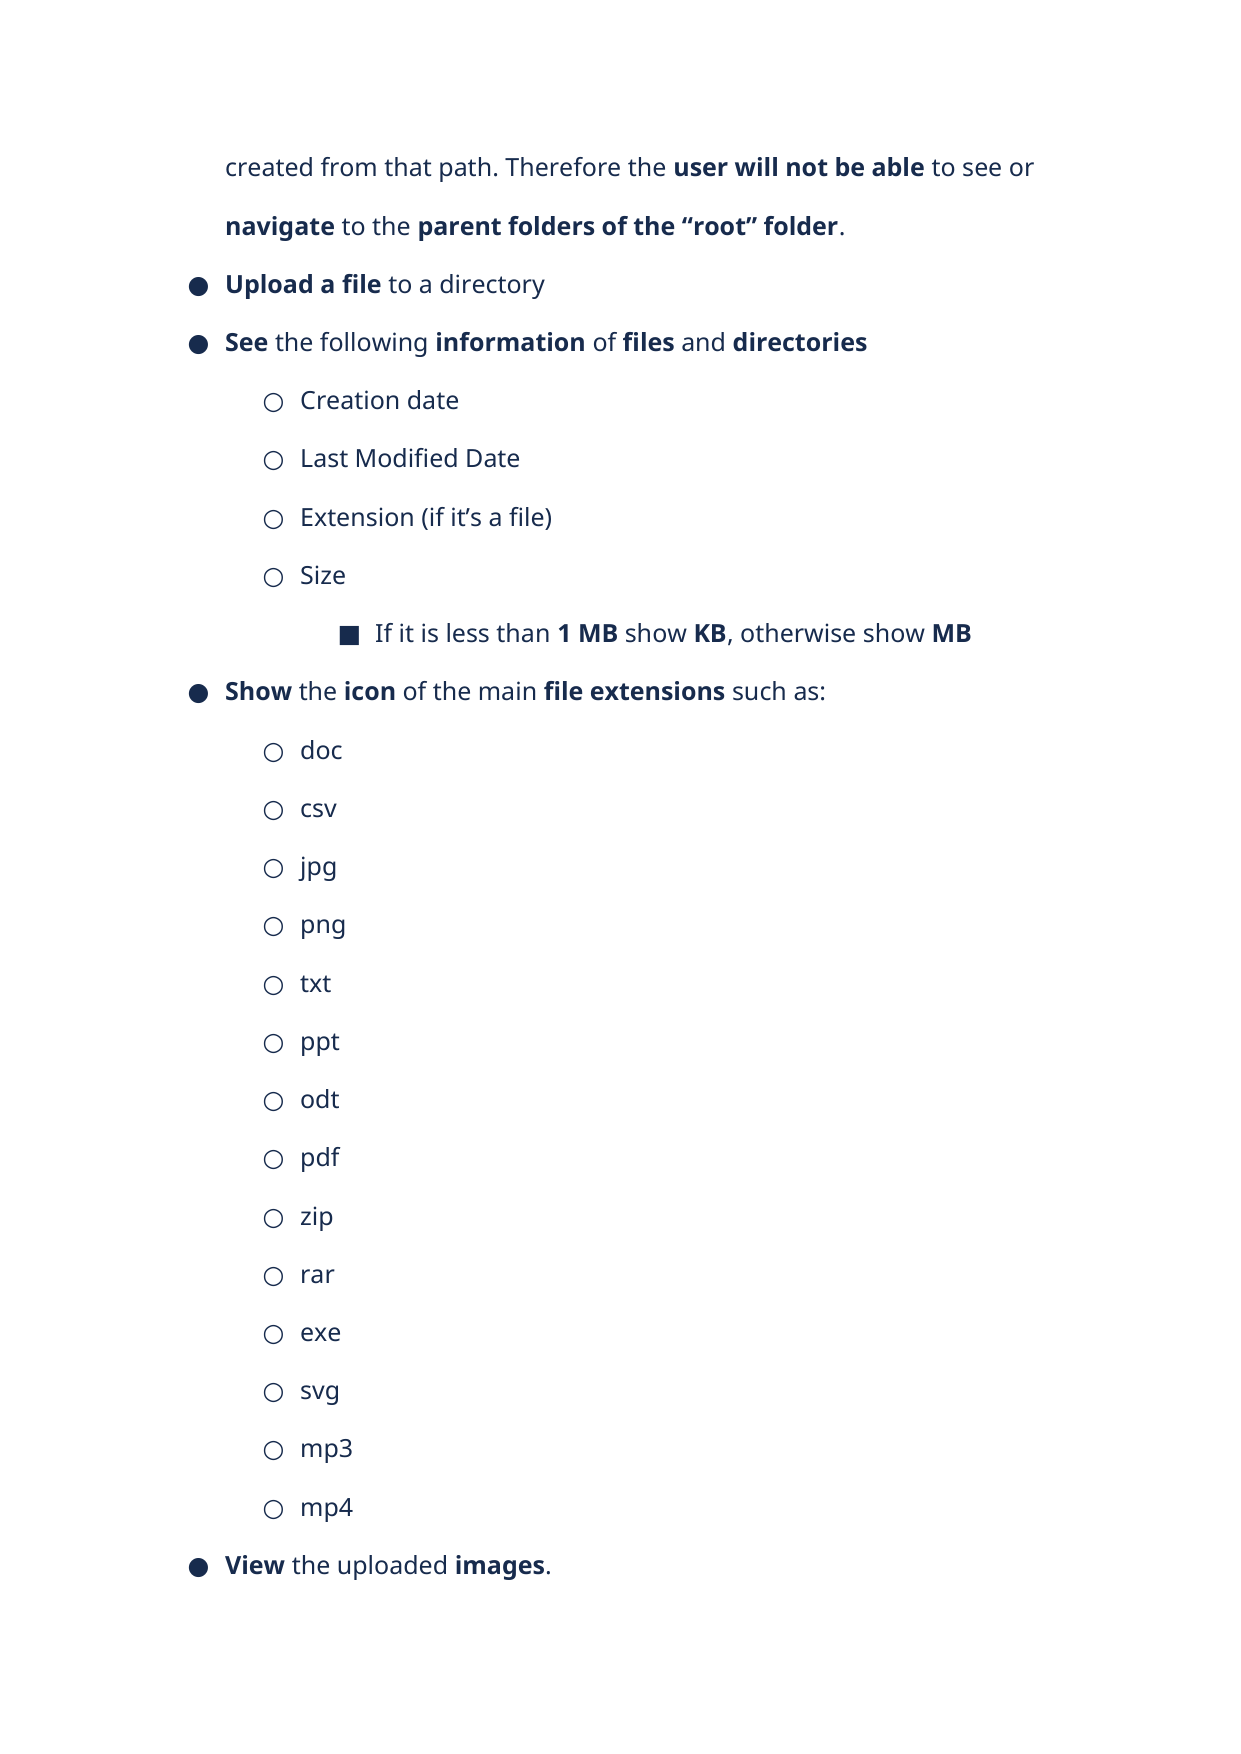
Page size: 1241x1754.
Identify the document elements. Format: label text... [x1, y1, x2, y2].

list View the uploaded images. [187, 1547, 1090, 1582]
list Creation date [262, 383, 1090, 417]
list rar [262, 1256, 1090, 1290]
list Show the icon of the main file extensions such as: [187, 674, 1090, 708]
list mp4 [262, 1489, 1090, 1523]
list csv [262, 791, 1090, 824]
list ppt [262, 1023, 1090, 1057]
list Size [262, 558, 1090, 592]
list If it is less than 1 MB show KB, otherwise show MB [337, 616, 1090, 650]
list txt [262, 965, 1090, 999]
list created from that path. Therefore the user will not be able to see or navigate to the parent folders of the “root” folder. [187, 150, 1090, 242]
list doc [262, 732, 1090, 766]
list zip [262, 1198, 1090, 1232]
list exe [262, 1314, 1090, 1349]
list png [262, 907, 1090, 941]
list Upload a file to a directory [187, 266, 1090, 301]
list jpg [262, 849, 1090, 883]
list odt [262, 1082, 1090, 1116]
list Extension (if it’s a file) [262, 499, 1090, 533]
list See the following information of files and directories [187, 325, 1090, 359]
list pdf [262, 1140, 1090, 1174]
list svg [262, 1373, 1090, 1407]
list Last Modified Date [262, 441, 1090, 475]
list mp3 [262, 1431, 1090, 1465]
